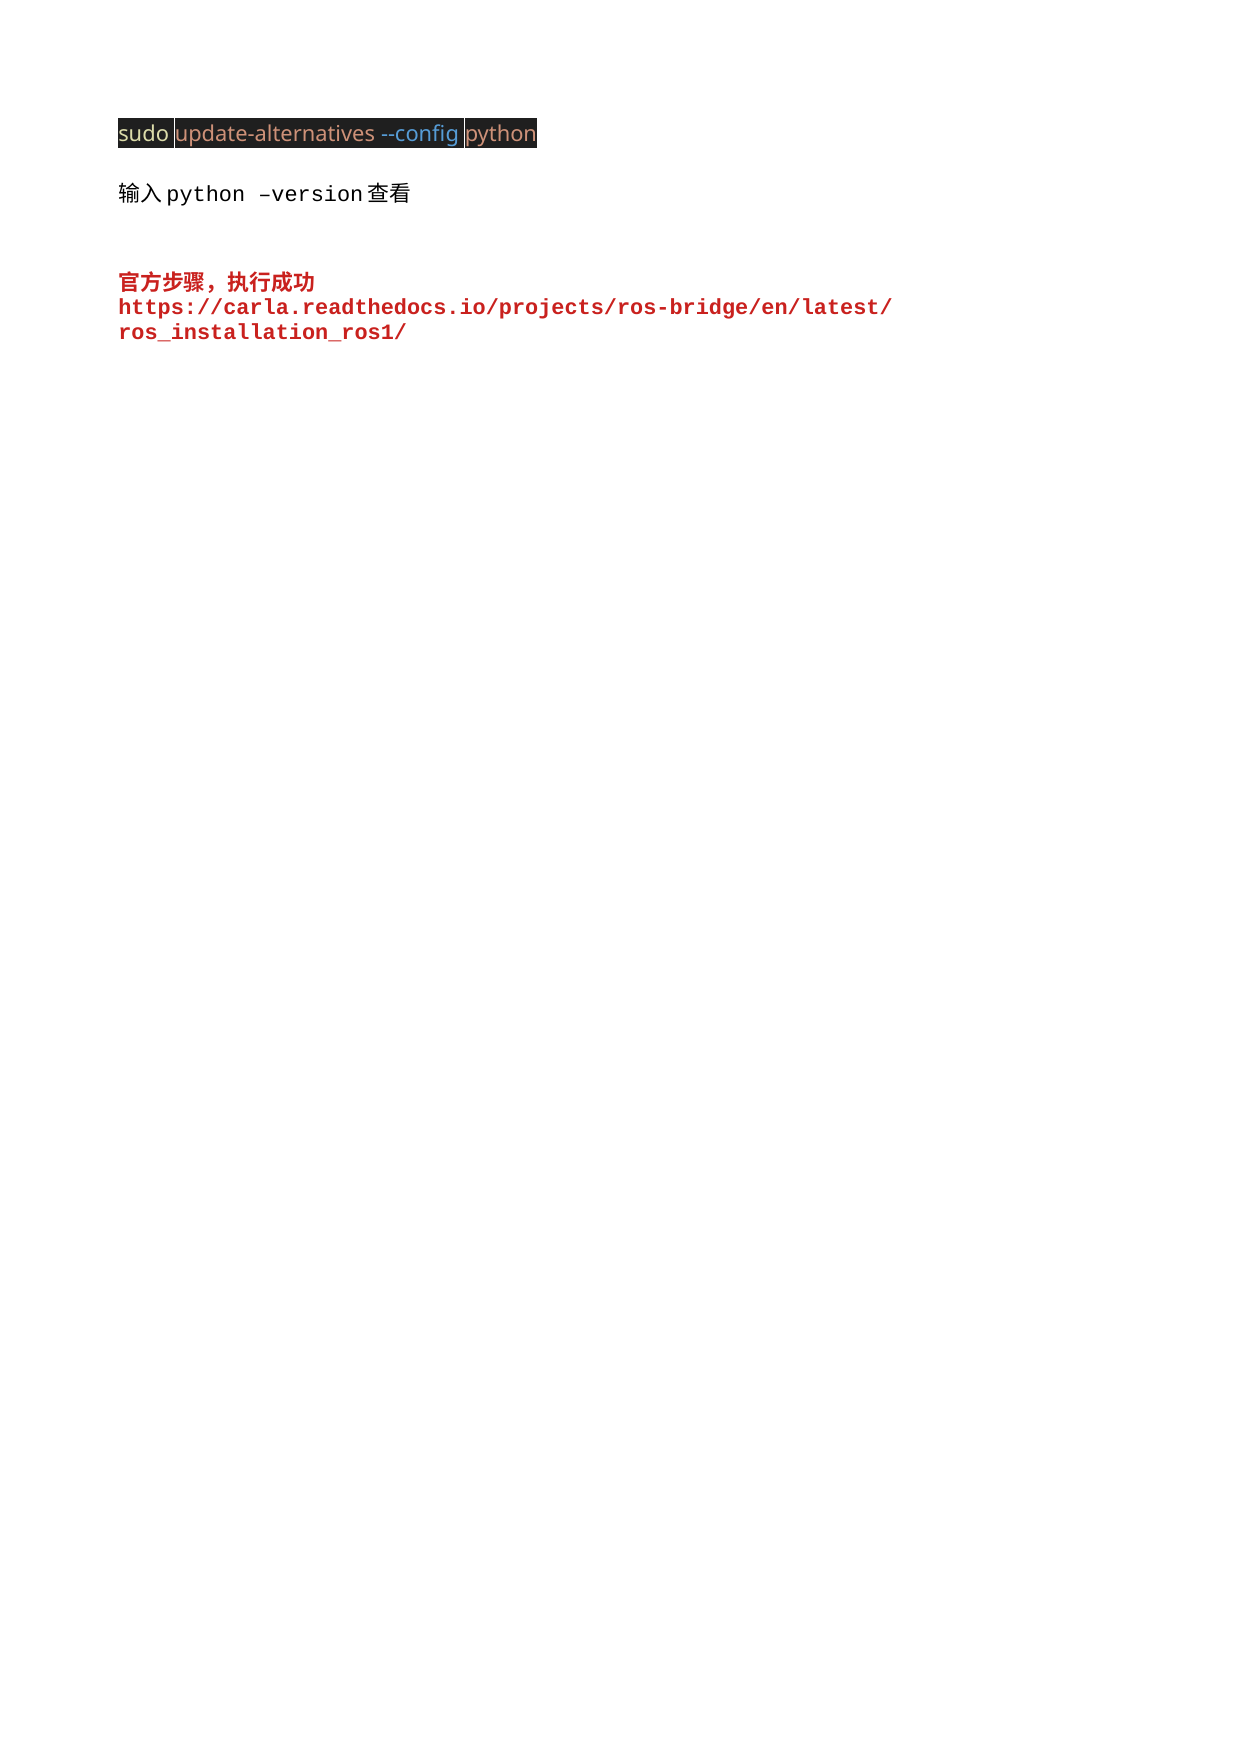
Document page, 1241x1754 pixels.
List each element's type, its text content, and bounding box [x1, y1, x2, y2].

text 官方步骤，执行成功 [118, 265, 1122, 297]
text sudo update-alternatives --config python [118, 118, 1122, 148]
text 输入python –version查看 [118, 176, 1122, 208]
text https://carla.readthedocs.io/projects/ros-bridge/en/latest/ros_installation_ros1/ [118, 297, 1122, 346]
